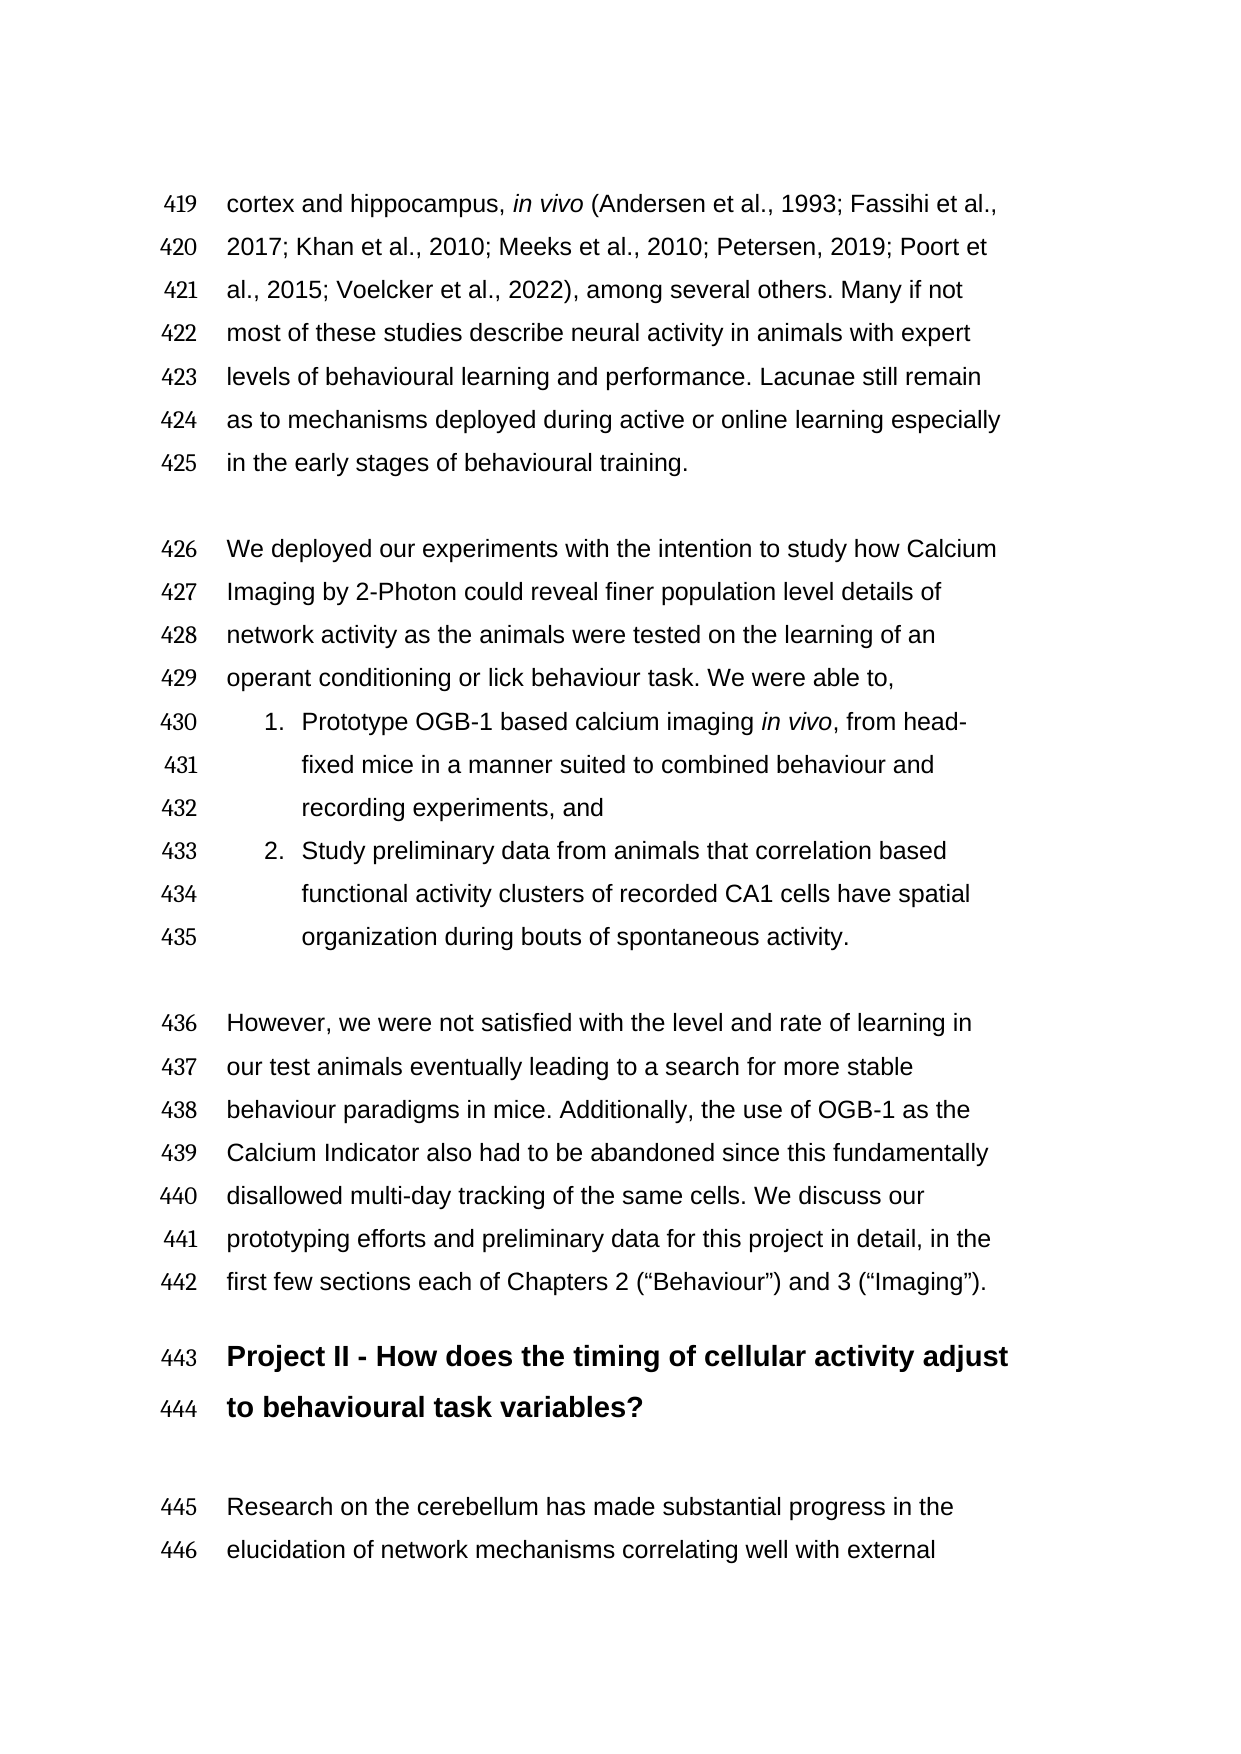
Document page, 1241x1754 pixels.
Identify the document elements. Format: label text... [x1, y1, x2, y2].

subtitle Project II - How does the timing of cellular activity adjust to behavioural task variables? [226, 1339, 1014, 1423]
text We deployed our experiments with the intention to study how Calcium Imaging by 2-Photon could reveal finer population level details of network activity as the animals were tested on the learning of an operant conditioning or lick behaviour task. We were able to, [226, 534, 1014, 692]
list Study preliminary data from animals that correlation based functional activity clusters of recorded CA1 cells have spatial organization during bouts of spontaneous activity. [264, 836, 1014, 951]
text However, we were not satisfied with the level and rate of learning in our test animals eventually leading to a search for more stable behaviour paradigms in mice. Additionally, the use of OGB-1 as the Calcium Indicator also had to be abandoned since this fundamentally disallowed multi-day tracking of the same cells. We discuss our prototyping efforts and preliminary data for this project in detail, in the first few sections each of Chapters 2 (“Behaviour”) and 3 (“Imaging”). [226, 1008, 1014, 1296]
text Research on the cerebellum has made substantial progress in the elucidation of network mechanisms correlating well with external [226, 1491, 1014, 1563]
text cortex and hippocampus, in vivo (Andersen et al., 1993; Fassihi et al., 2017; Khan et al., 2010; Meeks et al., 2010; Petersen, 2019; Poort et al., 2015; Voelcker et al., 2022)⁠, among several others. Many if not most of these studies describe neural activity in animals with expert levels of behavioural learning and performance. Lacunae still remain as to mechanisms deployed during active or online learning especially in the early stages of behavioural training. [226, 189, 1014, 476]
list Prototype OGB-1 based calcium imaging in vivo, from head-fixed mice in a manner suited to combined behaviour and recording experiments, and [264, 706, 1014, 821]
